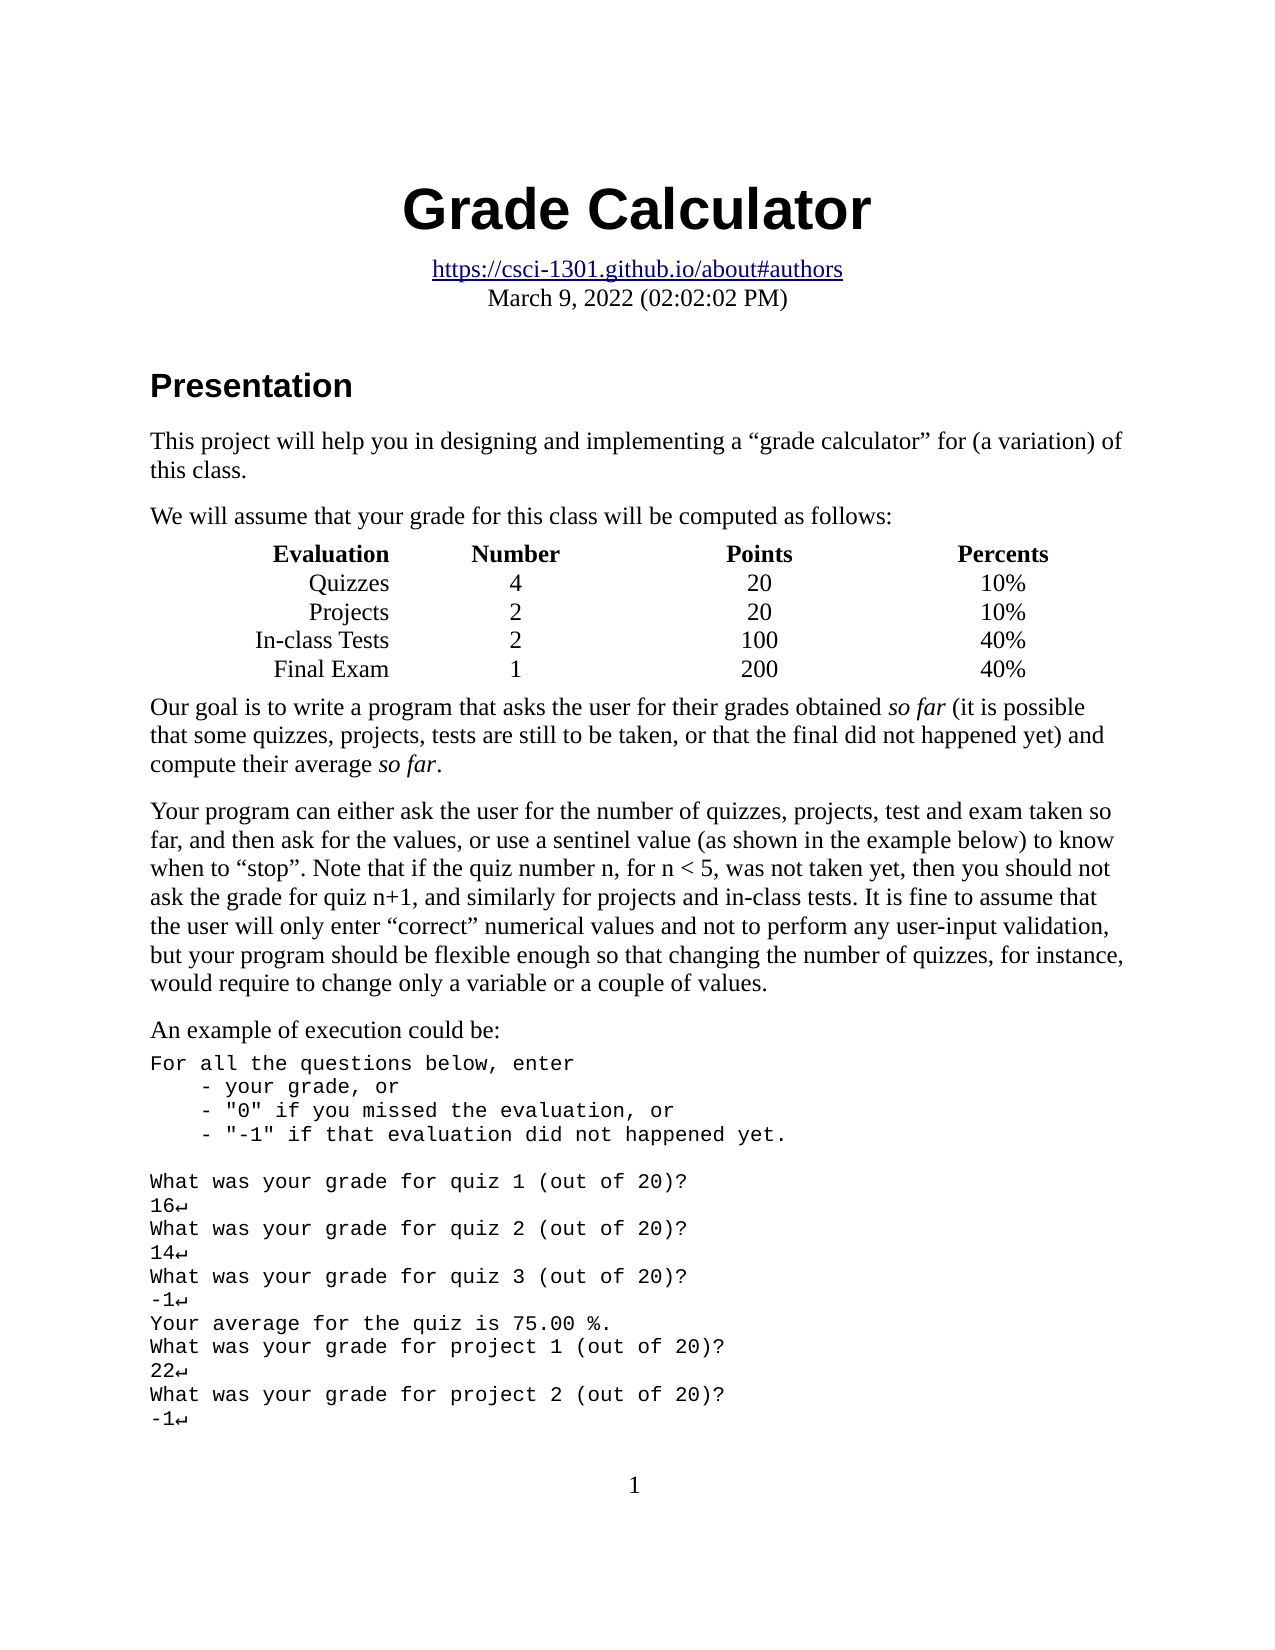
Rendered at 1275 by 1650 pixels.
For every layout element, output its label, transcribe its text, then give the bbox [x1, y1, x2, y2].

text For all the questions below, enter [150, 1053, 1125, 1076]
text What was your grade for quiz 1 (out of 20)? [150, 1171, 1125, 1195]
table_cell 2 [394, 625, 637, 654]
table_cell 10% [881, 597, 1125, 625]
subtitle Presentation [150, 366, 1125, 404]
table_header Evaluation [150, 539, 394, 568]
text -1↵ [150, 1289, 1125, 1313]
text March 9, 2022 (02:02:02 PM) [150, 283, 1125, 312]
table_cell Quizzes [150, 568, 394, 597]
table_header Points [638, 539, 881, 568]
table_cell Final Exam [150, 654, 394, 683]
text What was your grade for quiz 2 (out of 20)? [150, 1218, 1125, 1242]
title Grade Calculator [150, 175, 1125, 242]
text -1↵ [150, 1407, 1125, 1431]
text https://csci-1301.github.io/about#authors [150, 254, 1125, 283]
text An example of execution could be: [150, 1015, 1125, 1044]
table_cell In-class Tests [150, 625, 394, 654]
table_cell 10% [881, 568, 1125, 597]
table_cell 20 [638, 568, 881, 597]
table_header Percents [881, 539, 1125, 568]
table_header Number [394, 539, 637, 568]
text Your program can either ask the user for the number of quizzes, projects, test and exam taken so far, and then ask for the values, or use a sentinel value (as shown in the example below) to know when to “stop”. Note that if the quiz number n, for n < 5, was not taken yet, then you should not ask the grade for quiz n+1, and similarly for projects and in-class tests. It is fine to assume that the user will only enter “correct” numerical values and not to perform any user-input validation, but your program should be flexible enough so that changing the number of quizzes, for instance, would require to change only a variable or a couple of values. [150, 796, 1125, 997]
table_cell 2 [394, 597, 637, 625]
text This project will help you in designing and implementing a “grade calculator” for (a variation) of this class. [150, 426, 1125, 483]
table_cell 200 [638, 654, 881, 683]
text What was your grade for project 1 (out of 20)? [150, 1337, 1125, 1360]
text 16↵ [150, 1195, 1125, 1218]
table_cell 4 [394, 568, 637, 597]
table_cell 20 [638, 597, 881, 625]
text What was your grade for quiz 3 (out of 20)? [150, 1266, 1125, 1289]
table_cell 100 [638, 625, 881, 654]
text 14↵ [150, 1242, 1125, 1266]
table_cell 40% [881, 654, 1125, 683]
text - "0" if you missed the evaluation, or [150, 1100, 1125, 1124]
text What was your grade for project 2 (out of 20)? [150, 1384, 1125, 1407]
text Your average for the quiz is 75.00 %. [150, 1313, 1125, 1337]
text - "-1" if that evaluation did not happened yet. [150, 1124, 1125, 1147]
text 22↵ [150, 1360, 1125, 1384]
text - your grade, or [150, 1076, 1125, 1100]
table_cell Projects [150, 597, 394, 625]
text We will assume that your grade for this class will be computed as follows: [150, 501, 1125, 530]
table_cell 40% [881, 625, 1125, 654]
text Our goal is to write a program that asks the user for their grades obtained so far (it is possible that some quizzes, projects, tests are still to be taken, or that the final did not happened yet) and compute their average so far. [150, 692, 1125, 778]
table_cell 1 [394, 654, 637, 683]
